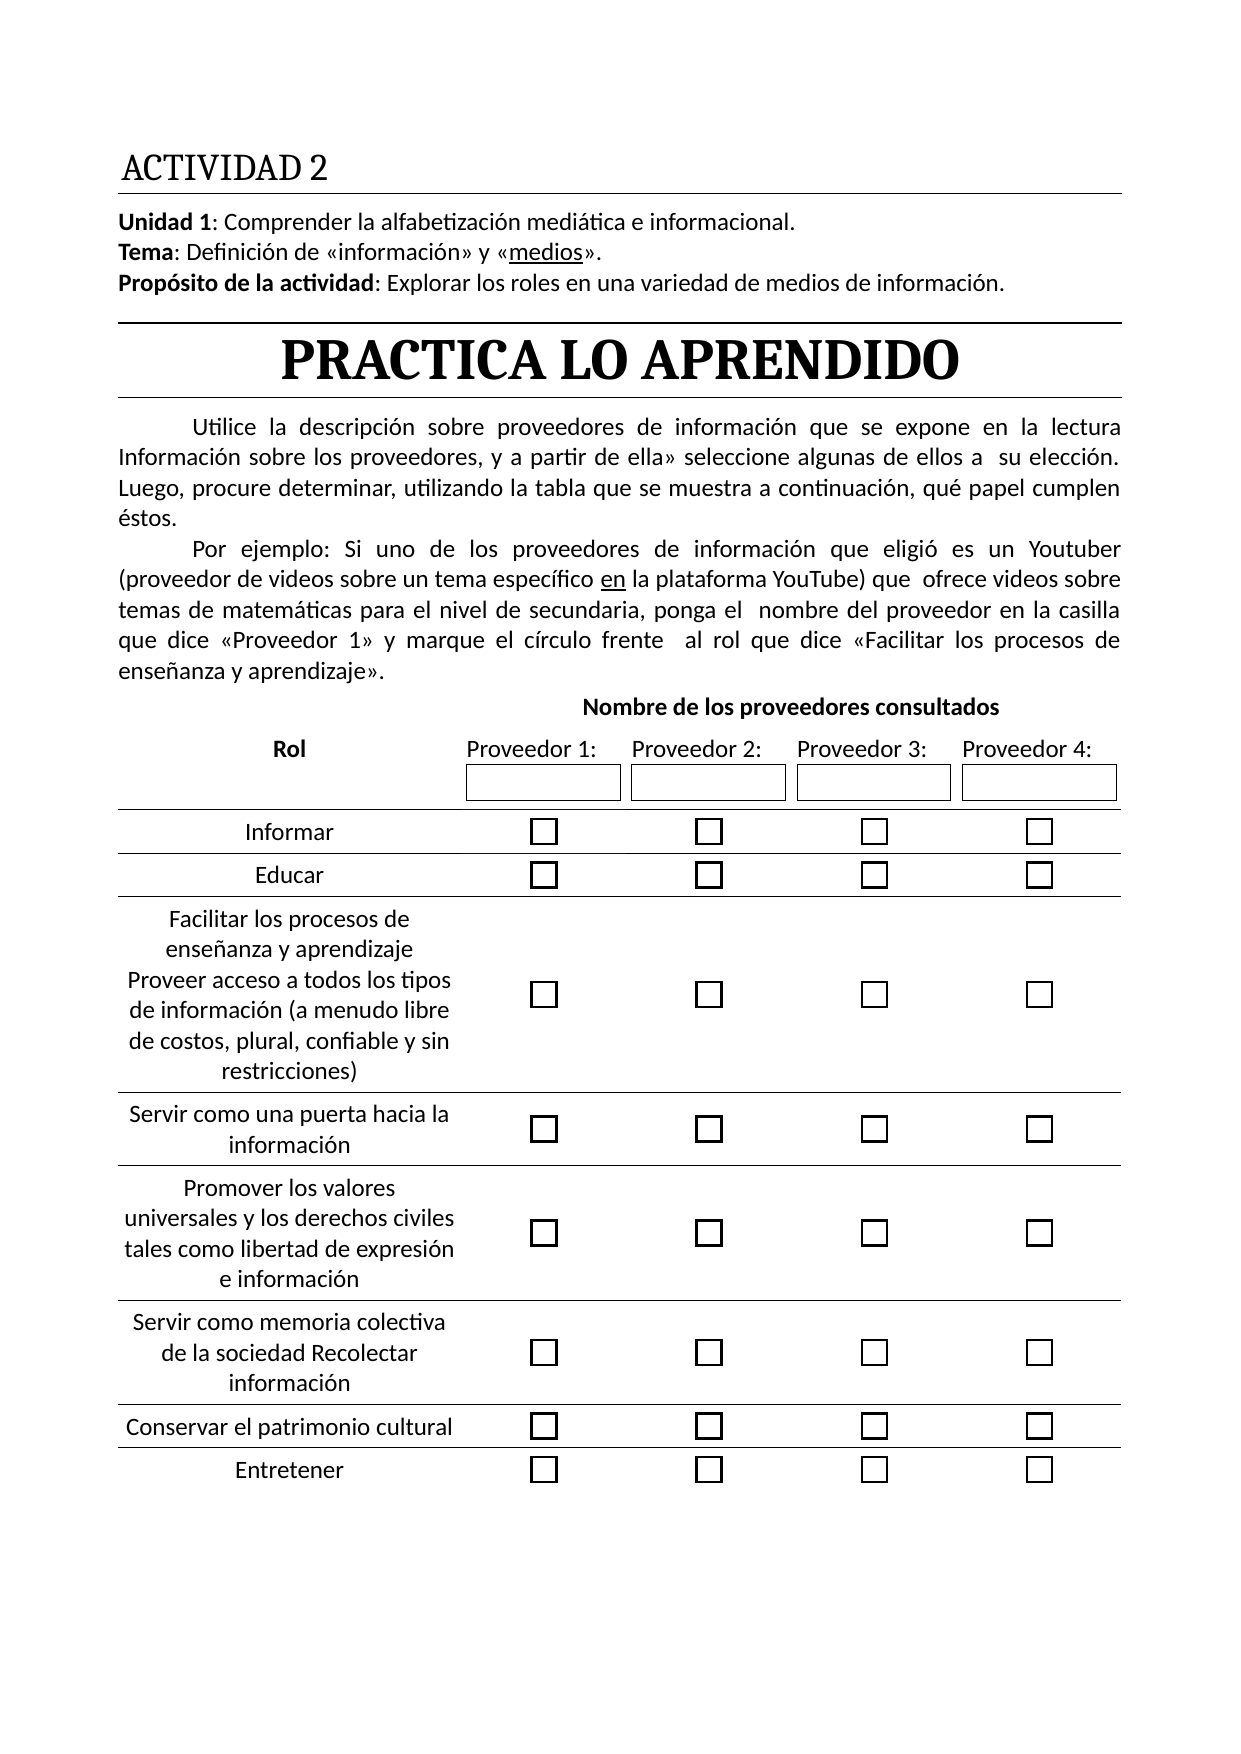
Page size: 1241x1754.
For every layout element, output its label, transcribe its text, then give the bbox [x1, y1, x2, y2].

table_cell Informar [118, 810, 461, 853]
table_cell [956, 1448, 1121, 1491]
table_cell [626, 854, 791, 896]
table_cell [956, 810, 1121, 853]
table_cell [791, 1405, 956, 1447]
table_cell Promover los valores universales y los derechos civiles tales como libertad de expresión e información [118, 1166, 461, 1300]
table_cell Educar [118, 854, 461, 896]
table_cell [956, 854, 1121, 896]
table_cell [461, 810, 626, 853]
subtitle Actividad 2 [118, 143, 1122, 193]
table_cell Conservar el patrimonio cultural [118, 1405, 461, 1447]
table_cell [626, 1166, 791, 1300]
title Practica lo aprendido [118, 324, 1122, 397]
text Unidad 1: Comprender la alfabetización mediática e informacional. [118, 206, 1122, 236]
table_cell [626, 1093, 791, 1165]
table_cell Proveedor 2: [626, 728, 791, 809]
table_cell [626, 1301, 791, 1404]
table_cell [626, 1405, 791, 1447]
table_cell [461, 897, 626, 1092]
table_cell Proveedor 1: [461, 728, 626, 809]
table_cell Servir como memoria colectiva de la sociedad Recolectar información [118, 1301, 461, 1404]
table_cell Rol [118, 728, 461, 809]
table_cell [461, 1405, 626, 1447]
table_cell [791, 1301, 956, 1404]
table_cell [791, 854, 956, 896]
table_cell [956, 897, 1121, 1092]
table_cell [461, 854, 626, 896]
text Utilice la descripción sobre proveedores de información que se expone en la lectura Información sobre los proveedores, y a partir de ella» seleccione algunas de ellos a su elección. Luego, procure determinar, utilizando la tabla que se muestra a continuación, qué papel cumplen éstos. [118, 411, 1122, 533]
table_cell [626, 1448, 791, 1491]
table_cell [626, 810, 791, 853]
table_cell [461, 1301, 626, 1404]
table_cell [791, 810, 956, 853]
table_header Nombre de los proveedores consultados [461, 685, 1121, 727]
table_cell [461, 1093, 626, 1165]
table_cell Proveedor 3: [791, 728, 956, 809]
table_cell [461, 1166, 626, 1300]
table_cell [461, 1448, 626, 1491]
table_cell Servir como una puerta hacia la información [118, 1093, 461, 1165]
table_cell [791, 1448, 956, 1491]
table_cell Facilitar los procesos de enseñanza y aprendizaje Proveer acceso a todos los tipos de información (a menudo libre de costos, plural, confiable y sin restricciones) [118, 897, 461, 1092]
table_cell [791, 897, 956, 1092]
table_cell Entretener [118, 1448, 461, 1491]
table_cell Proveedor 4: [956, 728, 1121, 809]
table_cell [626, 897, 791, 1092]
table_cell [791, 1093, 956, 1165]
table_cell [956, 1301, 1121, 1404]
text Por ejemplo: Si uno de los proveedores de información que eligió es un Youtuber (proveedor de videos sobre un tema específico en la plataforma YouTube) que ofrece videos sobre temas de matemáticas para el nivel de secundaria, ponga el nombre del proveedor en la casilla que dice «Proveedor 1» y marque el círculo frente al rol que dice «Facilitar los procesos de enseñanza y aprendizaje». [118, 533, 1122, 685]
table_cell [956, 1093, 1121, 1165]
table_cell [956, 1405, 1121, 1447]
table_cell [956, 1166, 1121, 1300]
text Propósito de la actividad: Explorar los roles en una variedad de medios de información. [118, 267, 1122, 297]
table_header [118, 685, 461, 727]
text Tema: Definición de «información» y «medios». [118, 236, 1122, 267]
table_cell [791, 1166, 956, 1300]
